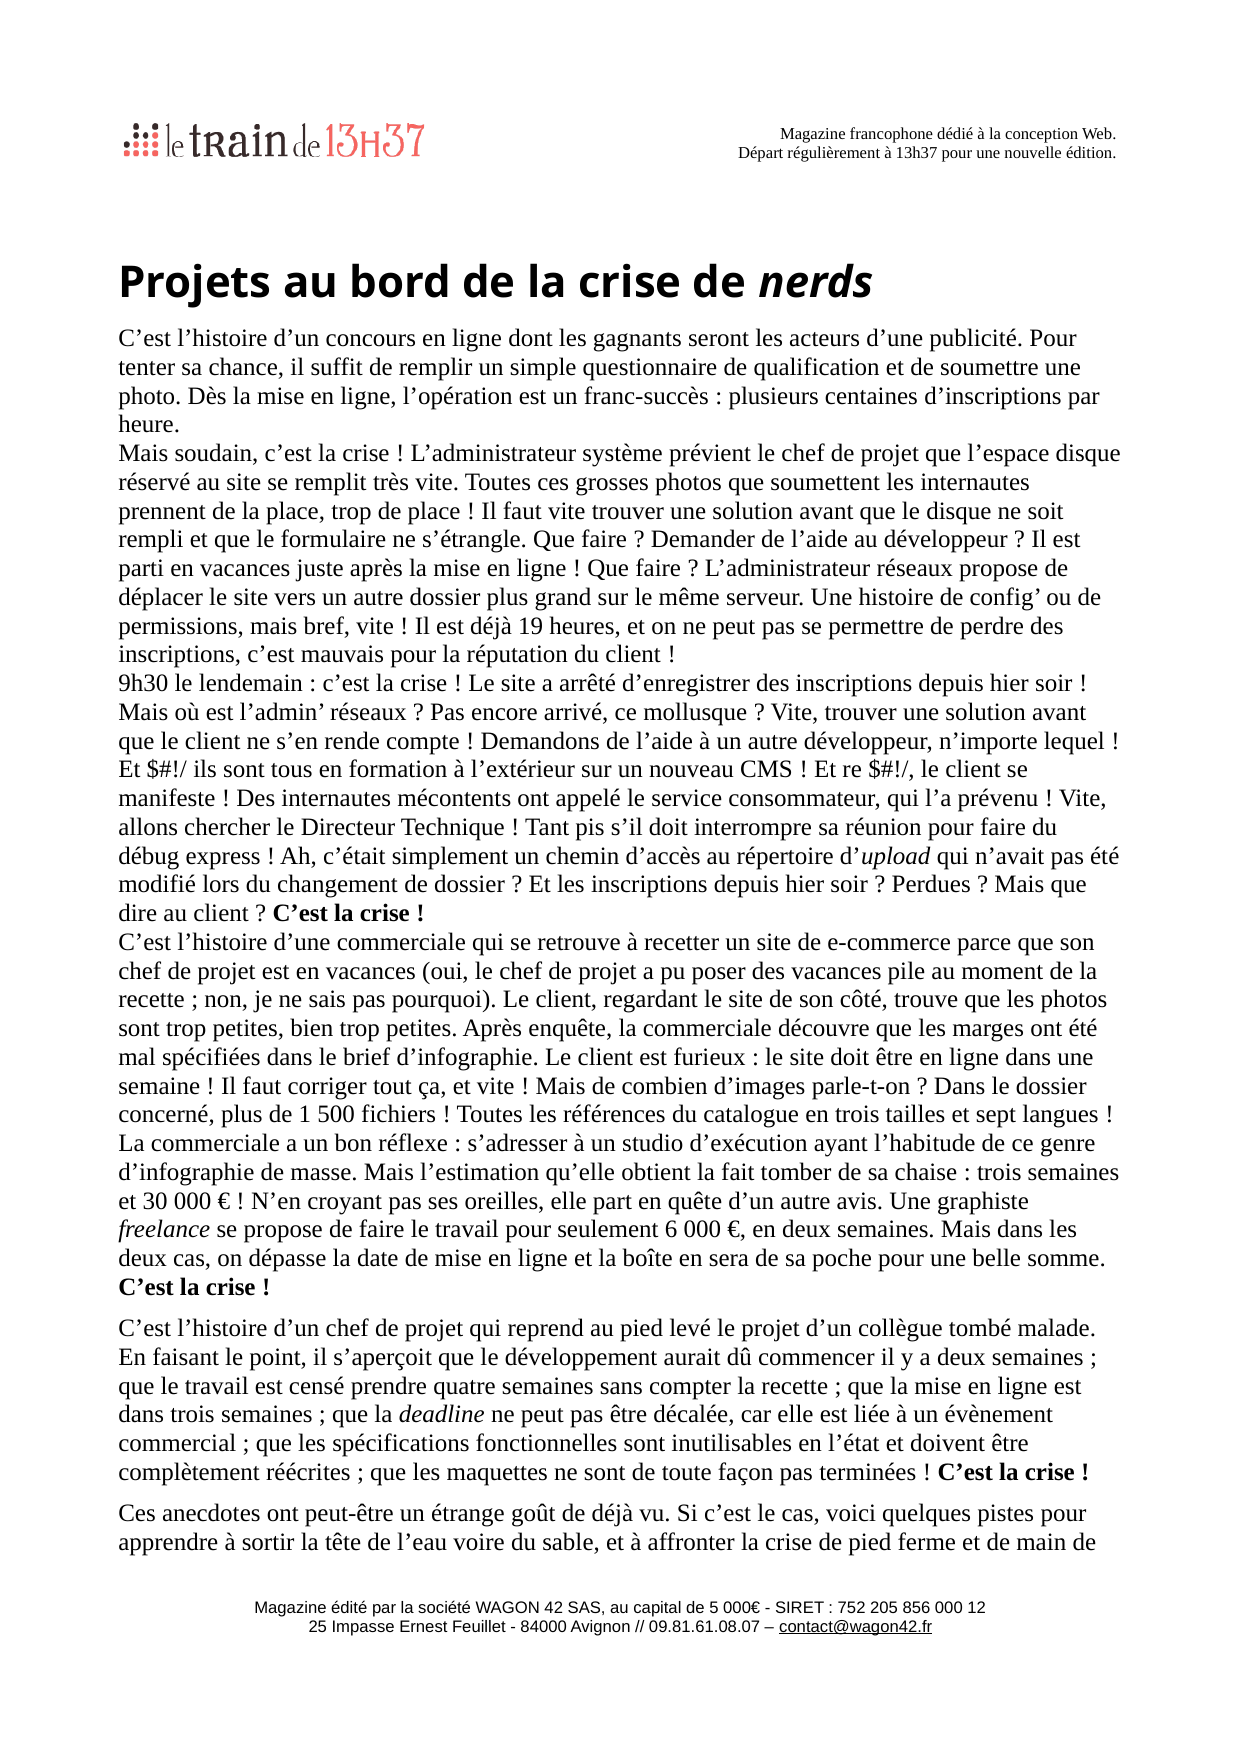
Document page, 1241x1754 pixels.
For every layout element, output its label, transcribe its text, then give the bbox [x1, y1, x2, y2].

text Ces anecdotes ont peut-être un étrange goût de déjà vu. Si c’est le cas, voici quelques pistes pour apprendre à sortir la tête de l’eau voire du sable, et à affronter la crise de pied ferme et de main de [118, 1498, 1122, 1556]
subtitle Projets au bord de la crise de nerds [118, 251, 1122, 311]
text C’est l’histoire d’un concours en ligne dont les gagnants seront les acteurs d’une publicité. Pour tenter sa chance, il suffit de remplir un simple questionnaire de qualification et de soumettre une photo. Dès la mise en ligne, l’opération est un franc-succès : plusieurs centaines d’inscriptions par heure. Mais soudain, c’est la crise ! L’administrateur système prévient le chef de projet que l’espace disque réservé au site se remplit très vite. Toutes ces grosses photos que soumettent les internautes prennent de la place, trop de place ! Il faut vite trouver une solution avant que le disque ne soit rempli et que le formulaire ne s’étrangle. Que faire ? Demander de l’aide au développeur ? Il est parti en vacances juste après la mise en ligne ! Que faire ? L’administrateur réseaux propose de déplacer le site vers un autre dossier plus grand sur le même serveur. Une histoire de config’ ou de permissions, mais bref, vite ! Il est déjà 19 heures, et on ne peut pas se permettre de perdre des inscriptions, c’est mauvais pour la réputation du client ! 9h30 le lendemain : c’est la crise ! Le site a arrêté d’enregistrer des inscriptions depuis hier soir ! Mais où est l’admin’ réseaux ? Pas encore arrivé, ce mollusque ? Vite, trouver une solution avant que le client ne s’en rende compte ! Demandons de l’aide à un autre développeur, n’importe lequel ! Et $#!/ ils sont tous en formation à l’extérieur sur un nouveau CMS ! Et re $#!/, le client se manifeste ! Des internautes mécontents ont appelé le service consommateur, qui l’a prévenu ! Vite, allons chercher le Directeur Technique ! Tant pis s’il doit interrompre sa réunion pour faire du débug express ! Ah, c’était simplement un chemin d’accès au répertoire d’upload qui n’avait pas été modifié lors du changement de dossier ? Et les inscriptions depuis hier soir ? Perdues ? Mais que dire au client ? C’est la crise ! [118, 323, 1122, 927]
text C’est l’histoire d’un chef de projet qui reprend au pied levé le projet d’un collègue tombé malade. En faisant le point, il s’aperçoit que le développement aurait dû commencer il y a deux semaines ; que le travail est censé prendre quatre semaines sans compter la recette ; que la mise en ligne est dans trois semaines ; que la deadline ne peut pas être décalée, car elle est liée à un évènement commercial ; que les spécifications fonctionnelles sont inutilisables en l’état et doivent être complètement réécrites ; que les maquettes ne sont de toute façon pas terminées ! C’est la crise ! [118, 1313, 1122, 1486]
text C’est l’histoire d’une commerciale qui se retrouve à recetter un site de e-commerce parce que son chef de projet est en vacances (oui, le chef de projet a pu poser des vacances pile au moment de la recette ; non, je ne sais pas pourquoi). Le client, regardant le site de son côté, trouve que les photos sont trop petites, bien trop petites. Après enquête, la commerciale découvre que les marges ont été mal spécifiées dans le brief d’infographie. Le client est furieux : le site doit être en ligne dans une semaine ! Il faut corriger tout ça, et vite ! Mais de combien d’images parle-t-on ? Dans le dossier concerné, plus de 1 500 fichiers ! Toutes les références du catalogue en trois tailles et sept langues ! La commerciale a un bon réflexe : s’adresser à un studio d’exécution ayant l’habitude de ce genre d’infographie de masse. Mais l’estimation qu’elle obtient la fait tomber de sa chaise : trois semaines et 30 000 € ! N’en croyant pas ses oreilles, elle part en quête d’un autre avis. Une graphiste freelance se propose de faire le travail pour seulement 6 000 €, en deux semaines. Mais dans les deux cas, on dépasse la date de mise en ligne et la boîte en sera de sa poche pour une belle somme. C’est la crise ! [118, 927, 1122, 1301]
picture [123, 123, 425, 157]
